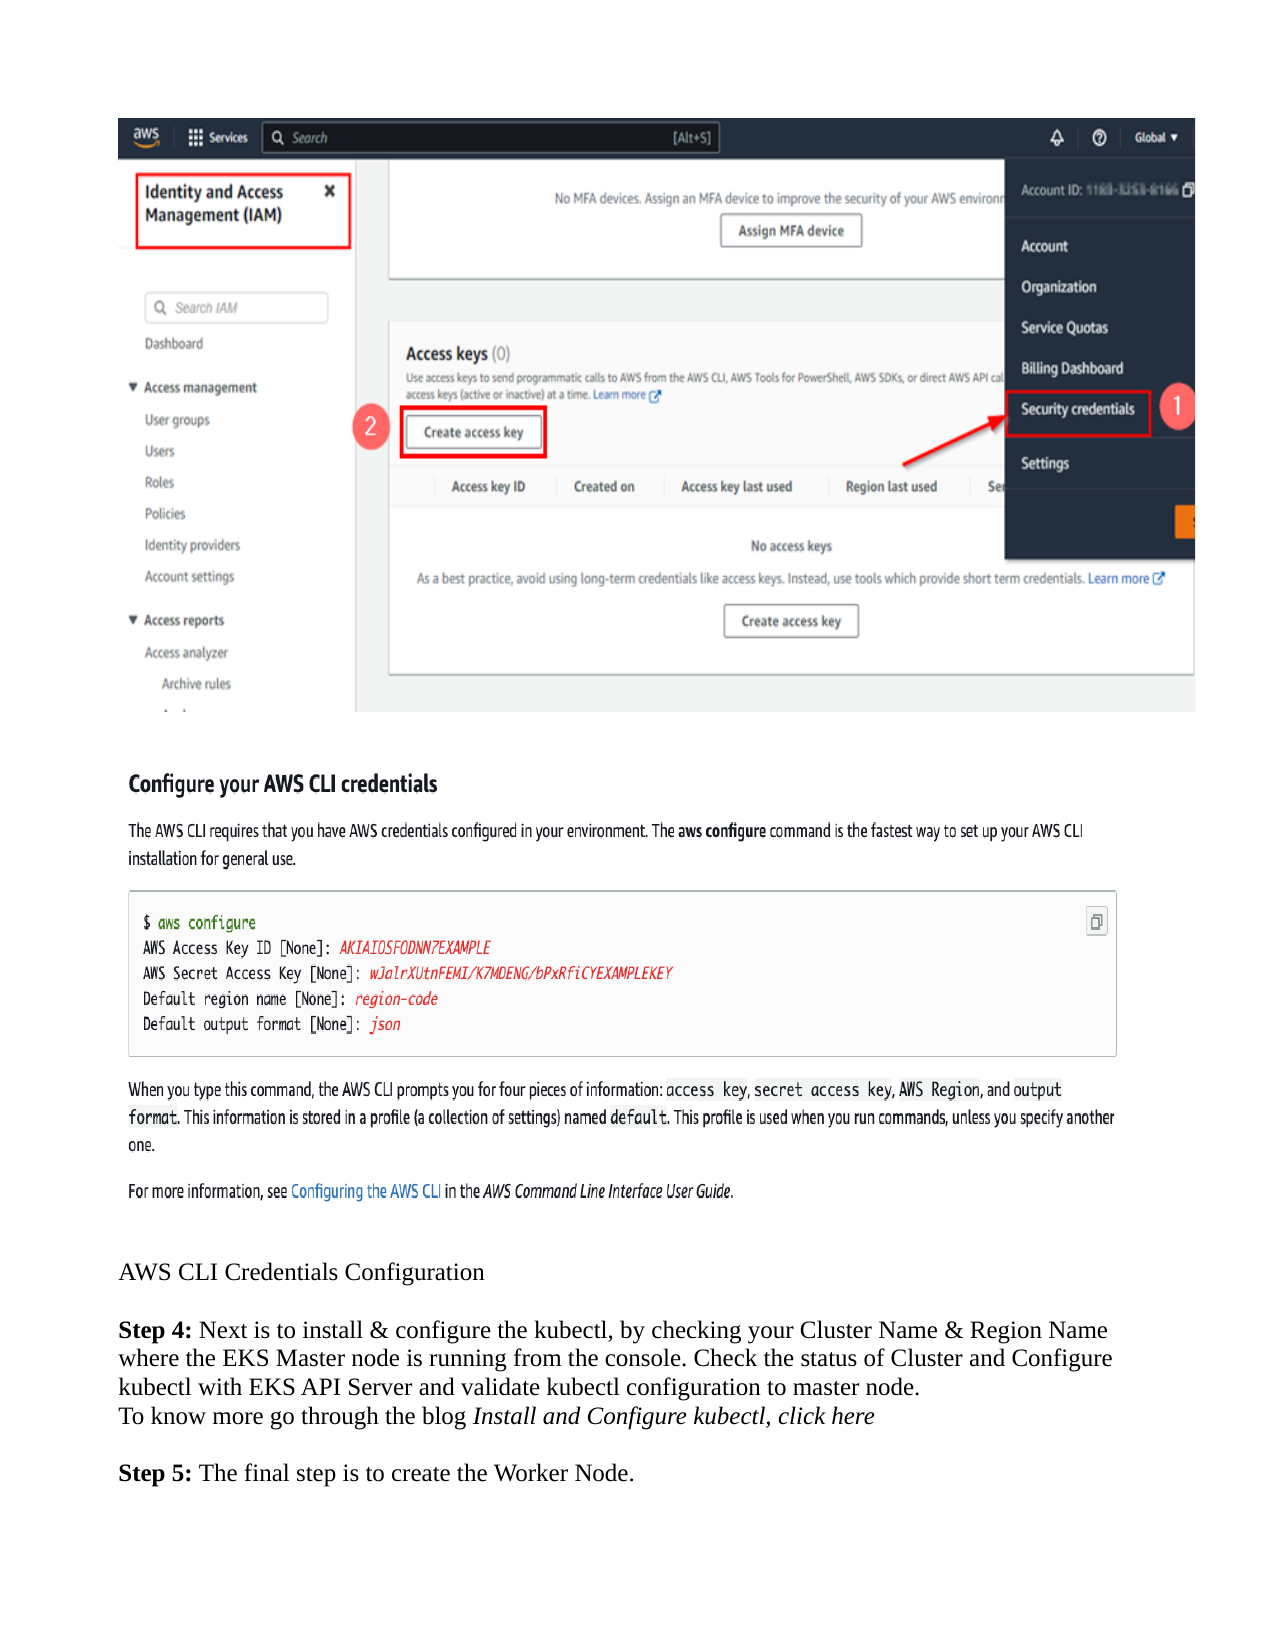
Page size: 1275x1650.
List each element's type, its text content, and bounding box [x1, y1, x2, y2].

picture [118, 749, 1141, 1220]
text Step 5: The final step is to create the Worker Node. [118, 1458, 1157, 1487]
text Step 4: Next is to install & configure the kubectl, by checking your Cluster Name & Region Name where the EKS Master node is running from the console. Check the status of Cluster and Configure kubectl with EKS API Server and validate kubectl configuration to master node. To know more go through the blog Install and Configure kubectl, click here [118, 1315, 1157, 1430]
picture [118, 118, 1196, 712]
text AWS CLI Credentials Configuration [118, 1257, 1157, 1286]
